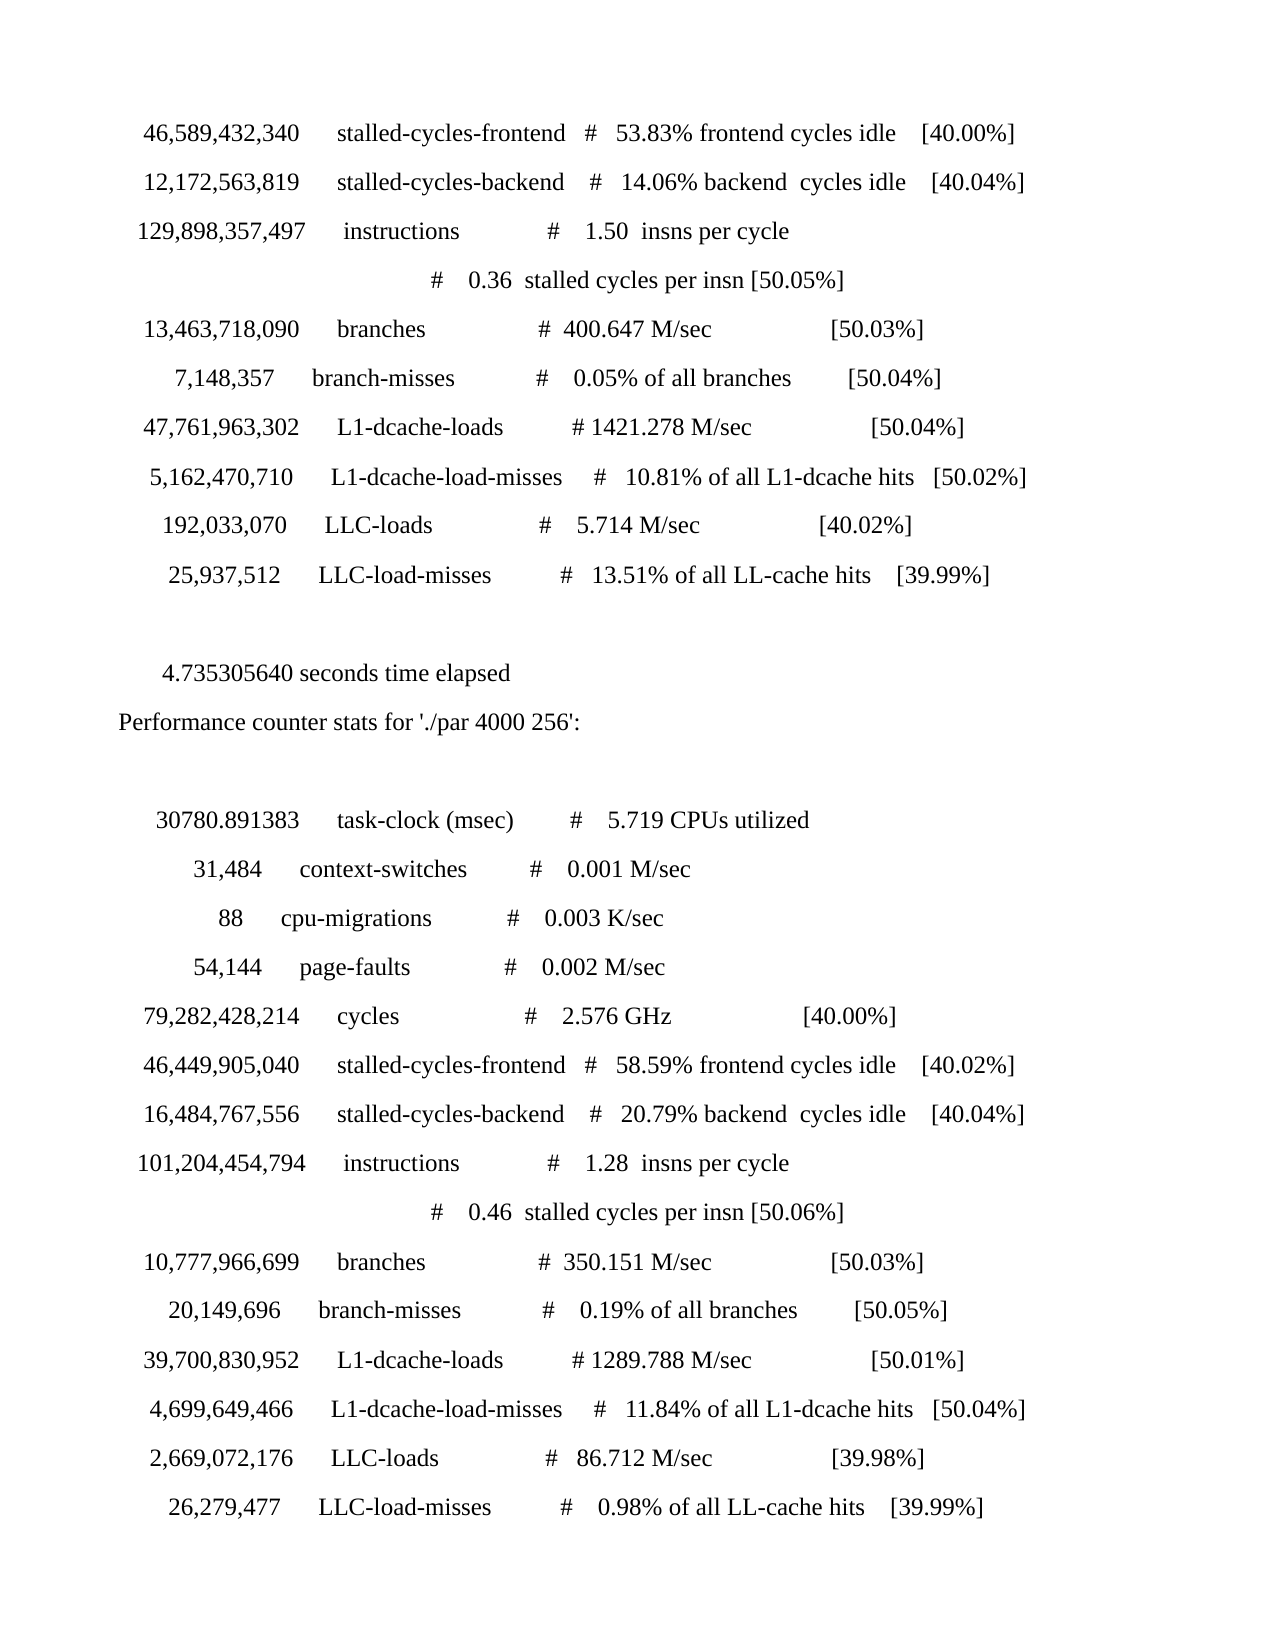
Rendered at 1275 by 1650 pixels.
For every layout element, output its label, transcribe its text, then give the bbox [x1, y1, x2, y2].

text 2,669,072,176 LLC-loads # 86.712 M/sec [39.98%] [118, 1443, 1157, 1472]
text 54,144 page-faults # 0.002 M/sec [118, 952, 1157, 981]
text 88 cpu-migrations # 0.003 K/sec [118, 903, 1157, 932]
text 39,700,830,952 L1-dcache-loads # 1289.788 M/sec [50.01%] [118, 1345, 1157, 1373]
text 101,204,454,794 instructions # 1.28 insns per cycle [118, 1148, 1157, 1177]
text Performance counter stats for './par 4000 256': [118, 707, 1157, 736]
text 16,484,767,556 stalled-cycles-backend # 20.79% backend cycles idle [40.04%] [118, 1099, 1157, 1128]
text # 0.46 stalled cycles per insn [50.06%] [118, 1197, 1157, 1226]
text 4.735305640 seconds time elapsed [118, 658, 1157, 687]
text 10,777,966,699 branches # 350.151 M/sec [50.03%] [118, 1247, 1157, 1275]
text 46,449,905,040 stalled-cycles-frontend # 58.59% frontend cycles idle [40.02%] [118, 1050, 1157, 1079]
text 47,761,963,302 L1-dcache-loads # 1421.278 M/sec [50.04%] [118, 412, 1157, 441]
text # 0.36 stalled cycles per insn [50.05%] [118, 265, 1157, 294]
text 5,162,470,710 L1-dcache-load-misses # 10.81% of all L1-dcache hits [50.02%] [118, 462, 1157, 490]
text 30780.891383 task-clock (msec) # 5.719 CPUs utilized [118, 805, 1157, 834]
text 25,937,512 LLC-load-misses # 13.51% of all LL-cache hits [39.99%] [118, 560, 1157, 588]
text 192,033,070 LLC-loads # 5.714 M/sec [40.02%] [118, 511, 1157, 539]
text 4,699,649,466 L1-dcache-load-misses # 11.84% of all L1-dcache hits [50.04%] [118, 1394, 1157, 1422]
text 46,589,432,340 stalled-cycles-frontend # 53.83% frontend cycles idle [40.00%] [118, 118, 1157, 147]
text 20,149,696 branch-misses # 0.19% of all branches [50.05%] [118, 1296, 1157, 1324]
text 12,172,563,819 stalled-cycles-backend # 14.06% backend cycles idle [40.04%] [118, 167, 1157, 196]
text 26,279,477 LLC-load-misses # 0.98% of all LL-cache hits [39.99%] [118, 1492, 1157, 1521]
text 79,282,428,214 cycles # 2.576 GHz [40.00%] [118, 1001, 1157, 1030]
text 31,484 context-switches # 0.001 M/sec [118, 854, 1157, 883]
text 7,148,357 branch-misses # 0.05% of all branches [50.04%] [118, 363, 1157, 392]
text 13,463,718,090 branches # 400.647 M/sec [50.03%] [118, 314, 1157, 343]
text 129,898,357,497 instructions # 1.50 insns per cycle [118, 216, 1157, 245]
